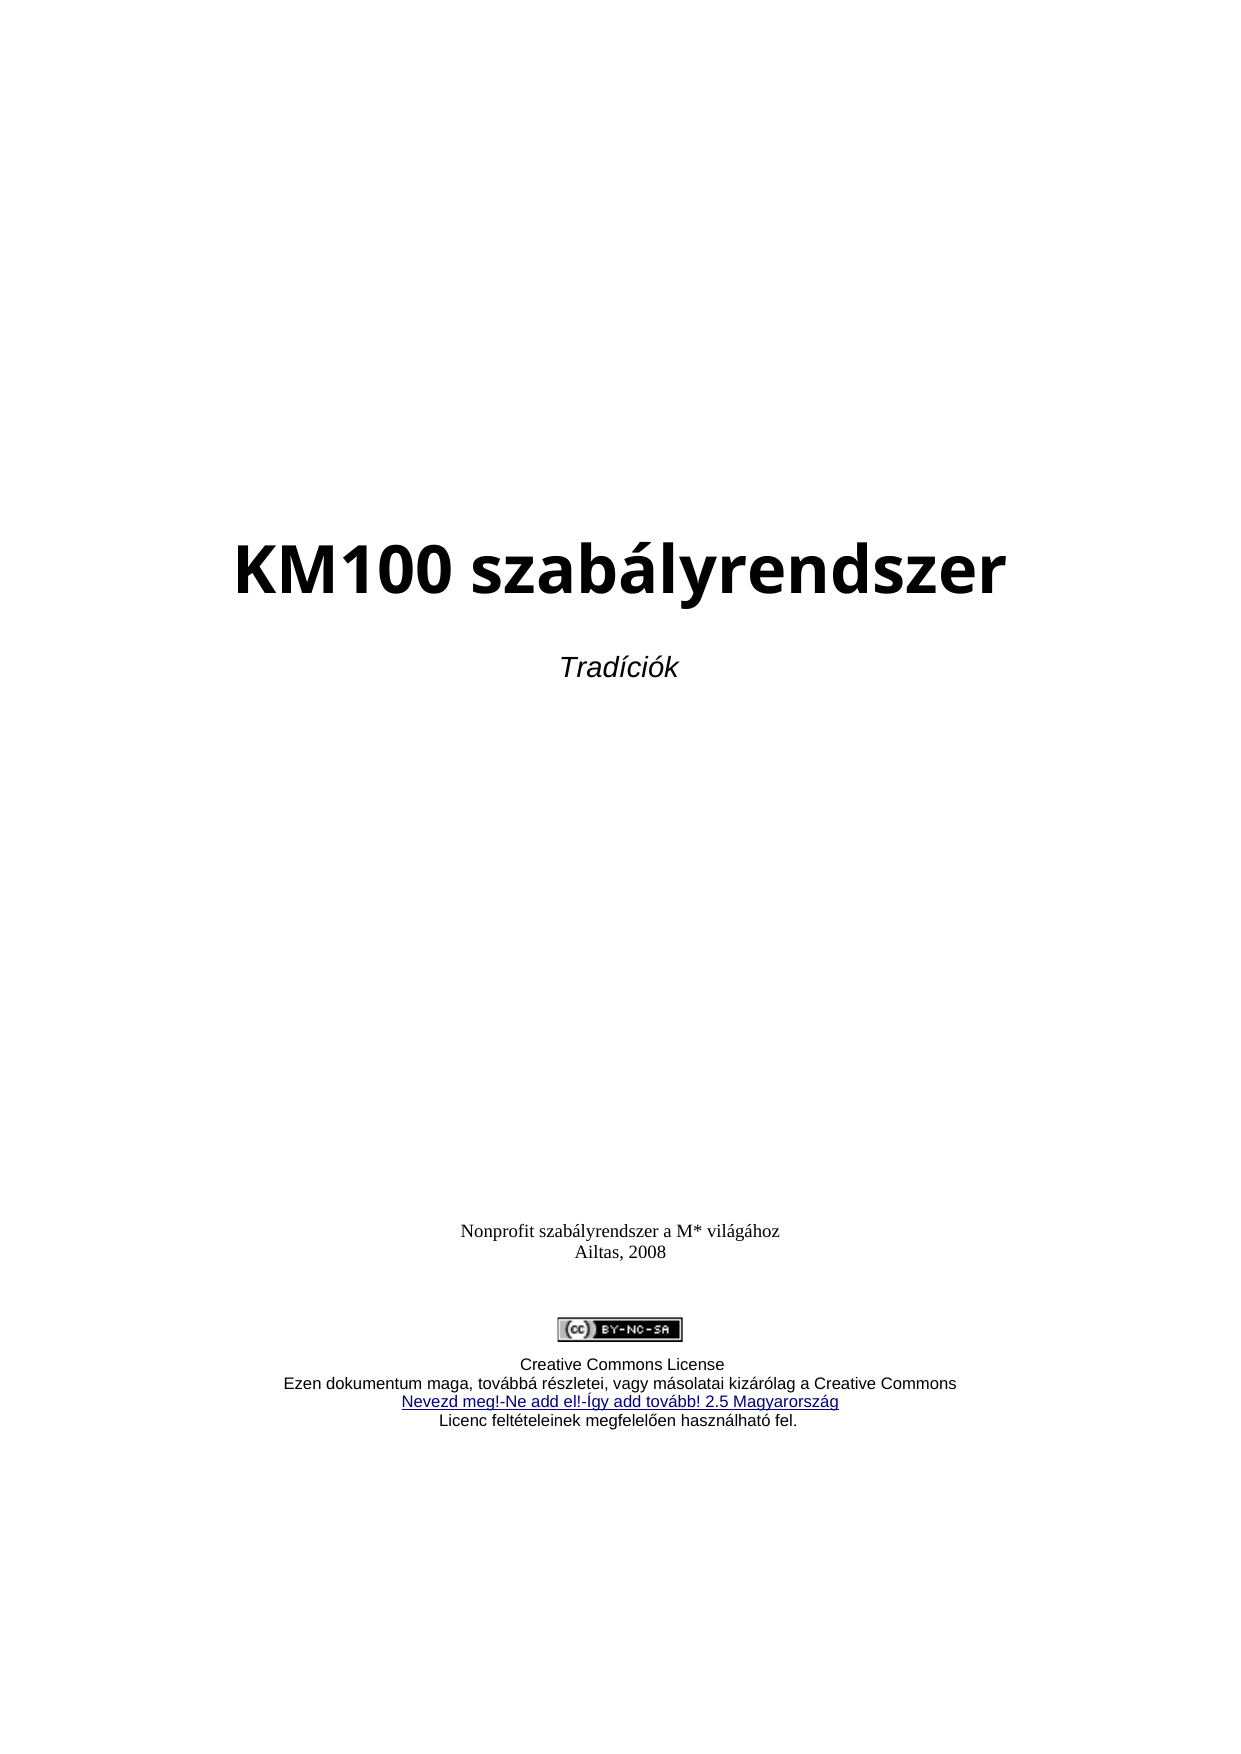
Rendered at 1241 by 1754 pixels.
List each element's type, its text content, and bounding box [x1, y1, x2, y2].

text Nonprofit szabályrendszer a M* világához Ailtas, 2008 [118, 1221, 1122, 1262]
picture [557, 1316, 683, 1342]
subtitle Tradíciók [118, 651, 1122, 683]
text Ezen dokumentum maga, továbbá részletei, vagy másolatai kizárólag a Creative Commons [118, 1374, 1122, 1393]
text Creative Commons License [118, 1355, 1122, 1374]
text Licenc feltételeinek megfelelően használható fel. [118, 1411, 1122, 1430]
title KM100 szabályrendszer [118, 522, 1122, 613]
text Nevezd meg!-Ne add el!-Így add tovább! 2.5 Magyarország [118, 1393, 1122, 1411]
